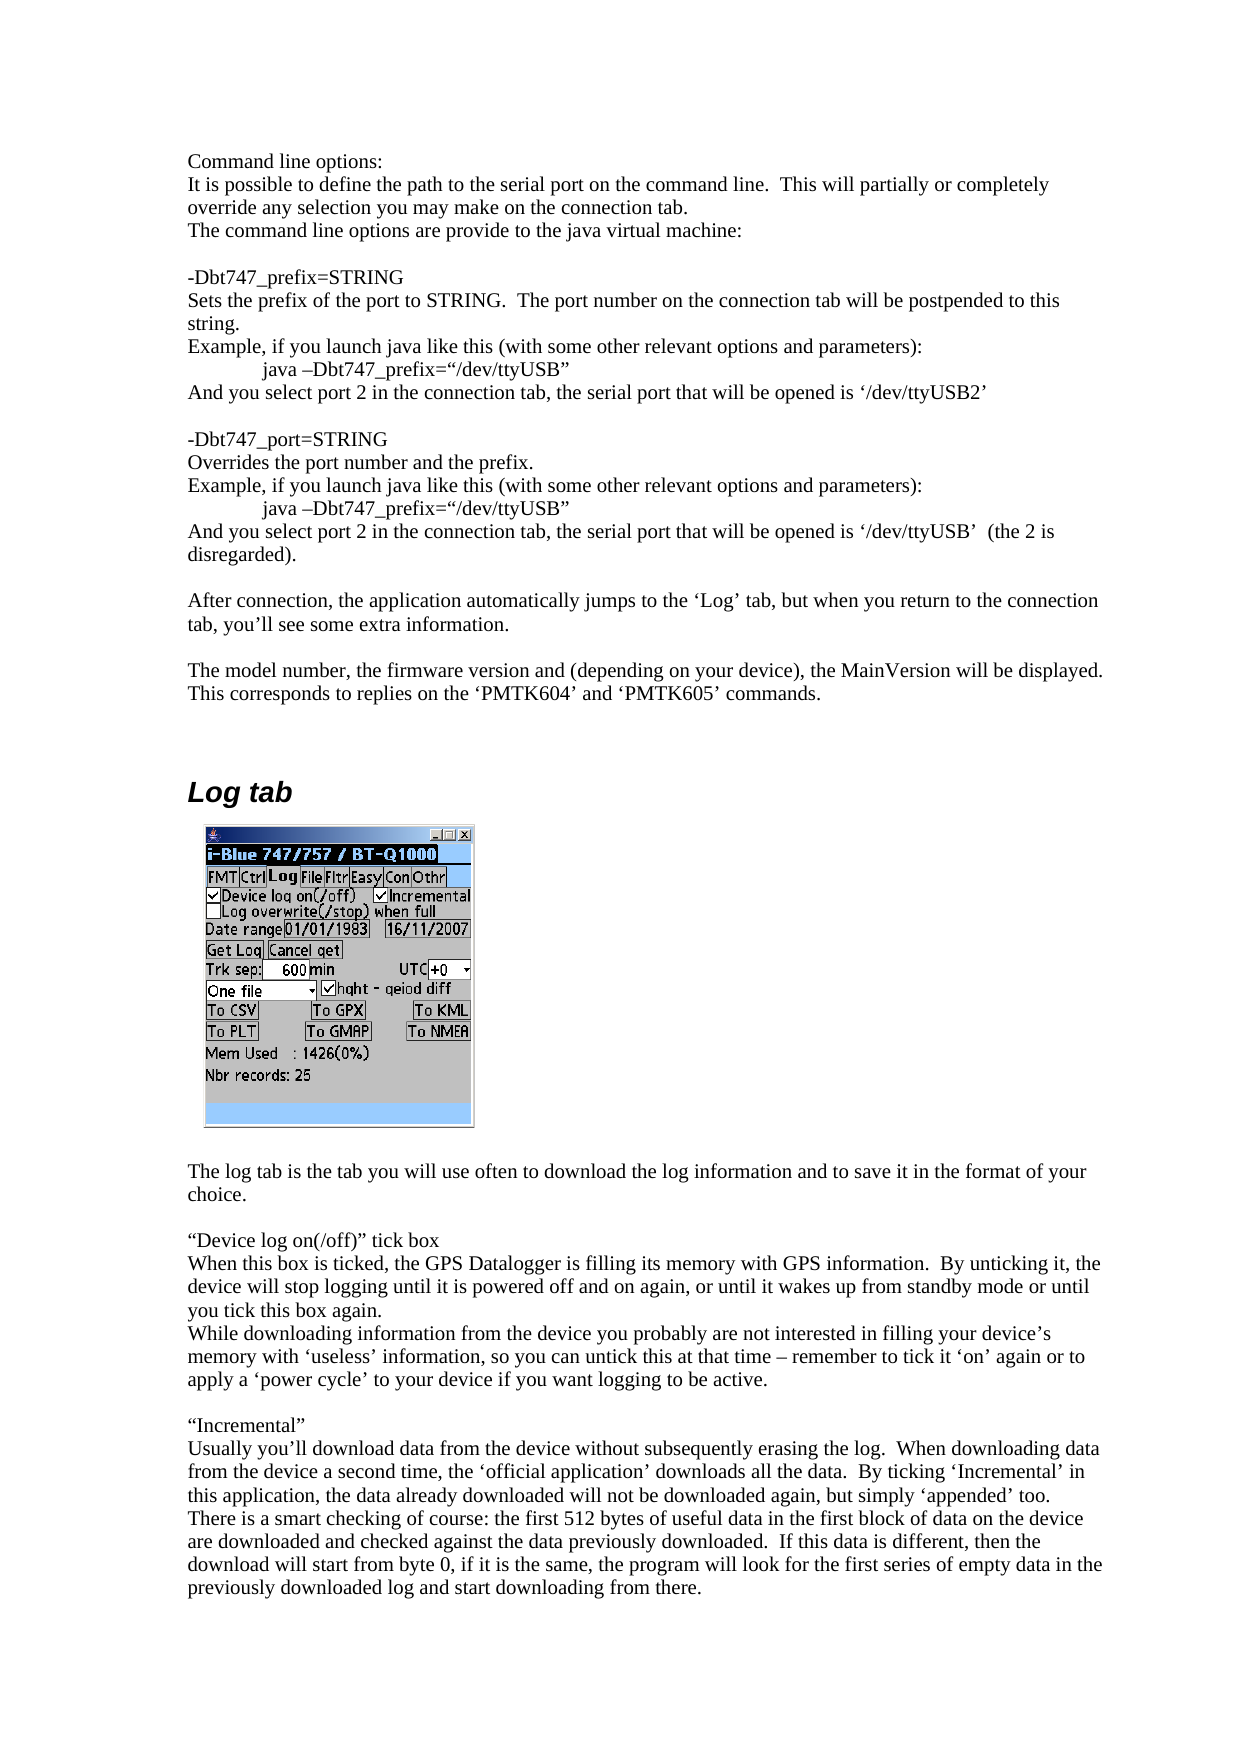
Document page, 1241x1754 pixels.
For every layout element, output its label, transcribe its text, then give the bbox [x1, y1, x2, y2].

subtitle Log tab [187, 776, 1109, 809]
text And you select port 2 in the connection tab, the serial port that will be opened is ‘/dev/ttyUSB2’ [187, 381, 1109, 404]
text Example, if you launch java like this (with some other relevant options and parameters): [187, 474, 1109, 497]
text The model number, the firmware version and (depending on your device), the MainVersion will be displayed. This corresponds to replies on the ‘PMTK604’ and ‘PMTK605’ commands. [187, 659, 1109, 705]
text Example, if you launch java like this (with some other relevant options and parameters): [187, 335, 1109, 358]
text There is a smart checking of course: the first 512 bytes of useful data in the first block of data on the device are downloaded and checked against the data previously downloaded. If this data is different, then the download will start from byte 0, if it is the same, the program will look for the first series of empty data in the previously downloaded log and start downloading from there. [187, 1507, 1109, 1599]
text Command line options: [187, 150, 1109, 173]
text It is possible to define the path to the serial port on the command line. This will partially or completely override any selection you may make on the connection tab. [187, 173, 1109, 219]
text Usually you’ll download data from the device without subsequently erasing the log. When downloading data from the device a second time, the ‘official application’ downloads all the data. By ticking ‘Incremental’ in this application, the data already downloaded will not be downloaded again, but simply ‘appended’ too. [187, 1437, 1109, 1507]
text The log tab is the tab you will use often to download the log information and to save it in the format of your choice. [187, 1160, 1109, 1206]
text After connection, the application automatically jumps to the ‘Log’ tab, but when you return to the connection tab, you’ll see some extra information. [187, 589, 1109, 636]
text Overrides the port number and the prefix. [187, 451, 1109, 474]
picture [203, 824, 475, 1128]
text -Dbt747_prefix=STRING [187, 266, 1109, 289]
text java –Dbt747_prefix=“/dev/ttyUSB” [187, 497, 1109, 520]
text “Device log on(/off)” tick box [187, 1229, 1109, 1252]
text “Incremental” [187, 1414, 1109, 1437]
text While downloading information from the device you probably are not interested in filling your device’s memory with ‘useless’ information, so you can untick this at that time – remember to tick it ‘on’ again or to apply a ‘power cycle’ to your device if you want logging to be active. [187, 1322, 1109, 1391]
text And you select port 2 in the connection tab, the serial port that will be opened is ‘/dev/ttyUSB’ (the 2 is disregarded). [187, 520, 1109, 566]
text The command line options are provide to the java virtual machine: [187, 219, 1109, 242]
text -Dbt747_port=STRING [187, 427, 1109, 451]
text Sets the prefix of the port to STRING. The port number on the connection tab will be postpended to this string. [187, 289, 1109, 335]
text java –Dbt747_prefix=“/dev/ttyUSB” [187, 358, 1109, 381]
text When this box is ticked, the GPS Datalogger is filling its memory with GPS information. By unticking it, the device will stop logging until it is powered off and on again, or until it wakes up from standby mode or until you tick this box again. [187, 1252, 1109, 1322]
